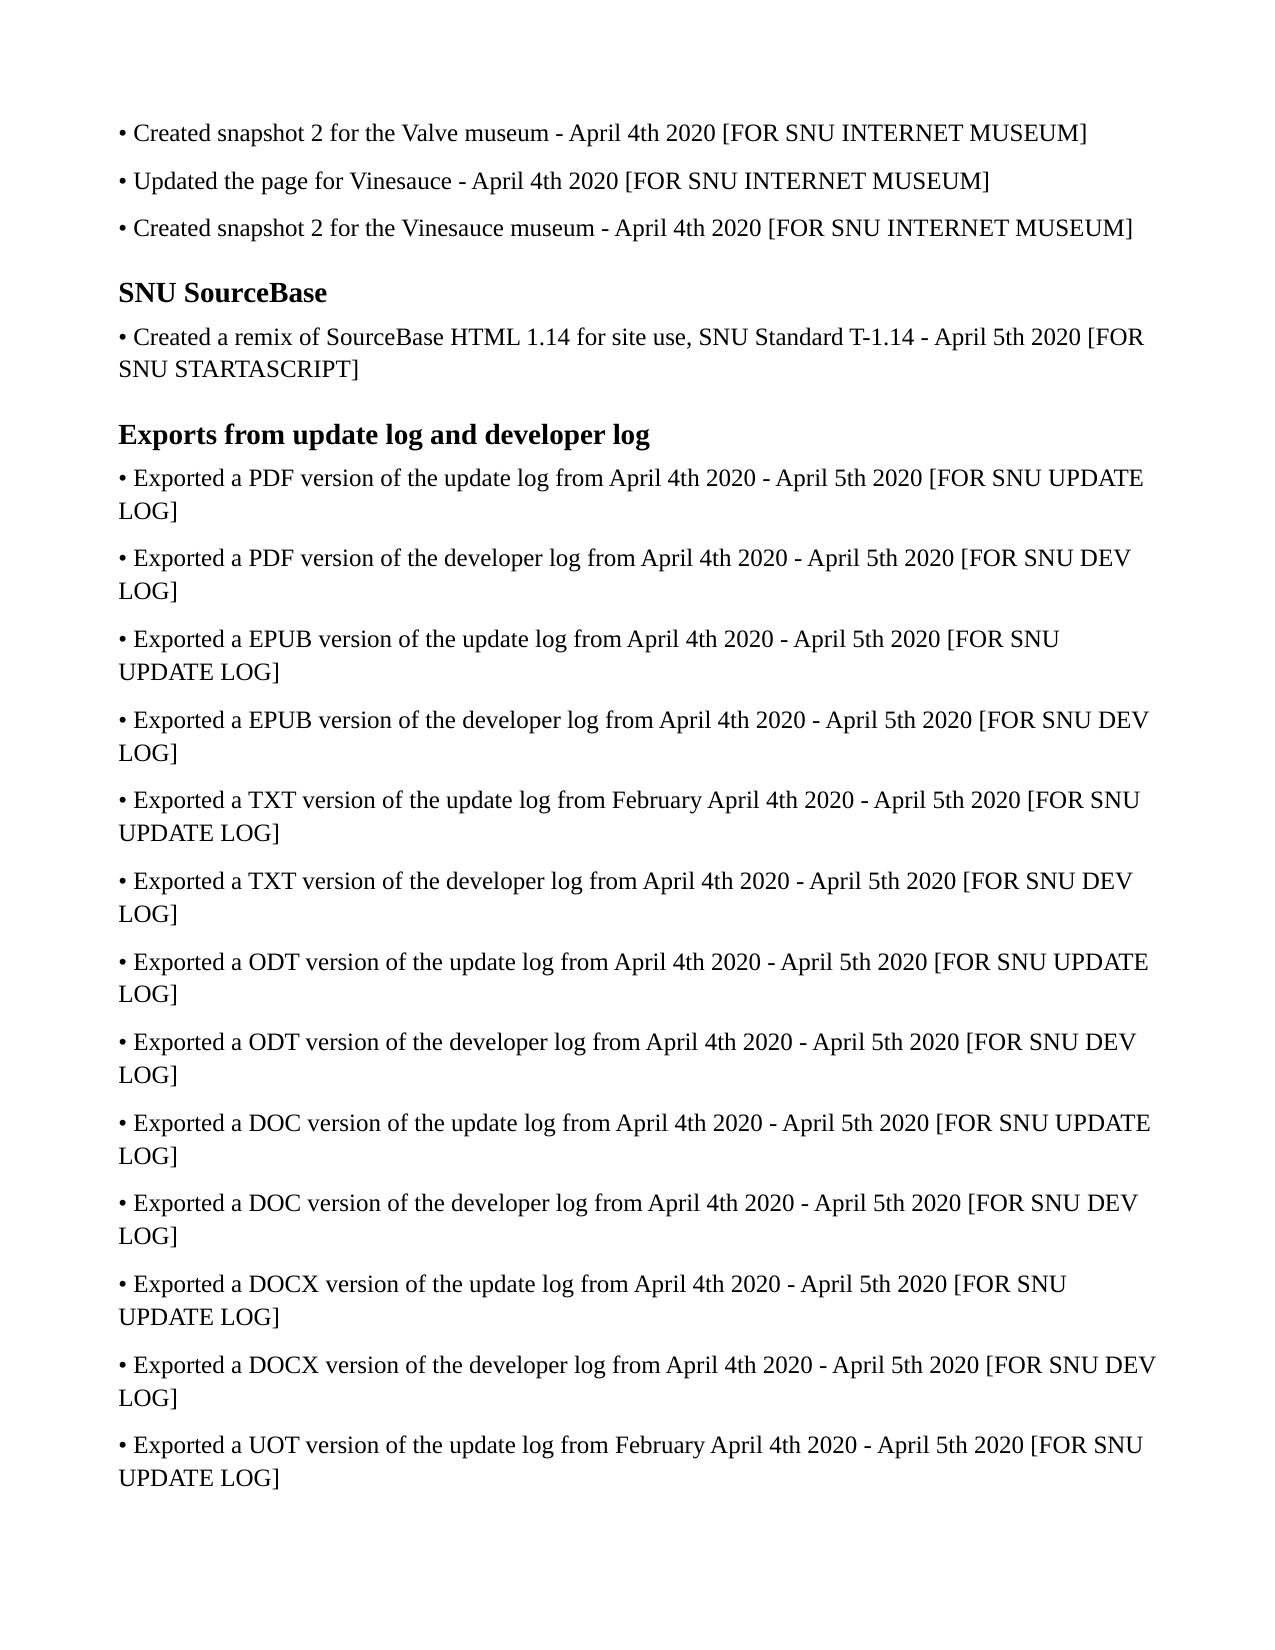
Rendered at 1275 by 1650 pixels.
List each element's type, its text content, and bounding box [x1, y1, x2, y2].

text • Exported a UOT version of the update log from February April 4th 2020 - April 5th 2020 [FOR SNU UPDATE LOG] [118, 1430, 1157, 1492]
text • Exported a ODT version of the developer log from April 4th 2020 - April 5th 2020 [FOR SNU DEV LOG] [118, 1027, 1157, 1089]
text • Updated the page for Vinesauce - April 4th 2020 [FOR SNU INTERNET MUSEUM] [118, 166, 1157, 194]
text • Exported a TXT version of the update log from February April 4th 2020 - April 5th 2020 [FOR SNU UPDATE LOG] [118, 785, 1157, 847]
text • Exported a DOC version of the developer log from April 4th 2020 - April 5th 2020 [FOR SNU DEV LOG] [118, 1188, 1157, 1250]
subtitle SNU SourceBase [118, 276, 1157, 309]
text • Created a remix of SourceBase HTML 1.14 for site use, SNU Standard T-1.14 - April 5th 2020 [FOR SNU STARTASCRIPT] [118, 322, 1157, 383]
text • Exported a DOC version of the update log from April 4th 2020 - April 5th 2020 [FOR SNU UPDATE LOG] [118, 1108, 1157, 1169]
text • Exported a DOCX version of the developer log from April 4th 2020 - April 5th 2020 [FOR SNU DEV LOG] [118, 1350, 1157, 1411]
text • Exported a EPUB version of the developer log from April 4th 2020 - April 5th 2020 [FOR SNU DEV LOG] [118, 705, 1157, 766]
text • Created snapshot 2 for the Valve museum - April 4th 2020 [FOR SNU INTERNET MUSEUM] [118, 118, 1157, 147]
text • Exported a EPUB version of the update log from April 4th 2020 - April 5th 2020 [FOR SNU UPDATE LOG] [118, 624, 1157, 686]
text • Exported a DOCX version of the update log from April 4th 2020 - April 5th 2020 [FOR SNU UPDATE LOG] [118, 1269, 1157, 1331]
text • Exported a PDF version of the update log from April 4th 2020 - April 5th 2020 [FOR SNU UPDATE LOG] [118, 463, 1157, 524]
text • Exported a PDF version of the developer log from April 4th 2020 - April 5th 2020 [FOR SNU DEV LOG] [118, 543, 1157, 605]
text • Created snapshot 2 for the Vinesauce museum - April 4th 2020 [FOR SNU INTERNET MUSEUM] [118, 213, 1157, 242]
text • Exported a ODT version of the update log from April 4th 2020 - April 5th 2020 [FOR SNU UPDATE LOG] [118, 947, 1157, 1008]
text • Exported a TXT version of the developer log from April 4th 2020 - April 5th 2020 [FOR SNU DEV LOG] [118, 866, 1157, 928]
subtitle Exports from update log and developer log [118, 417, 1157, 450]
